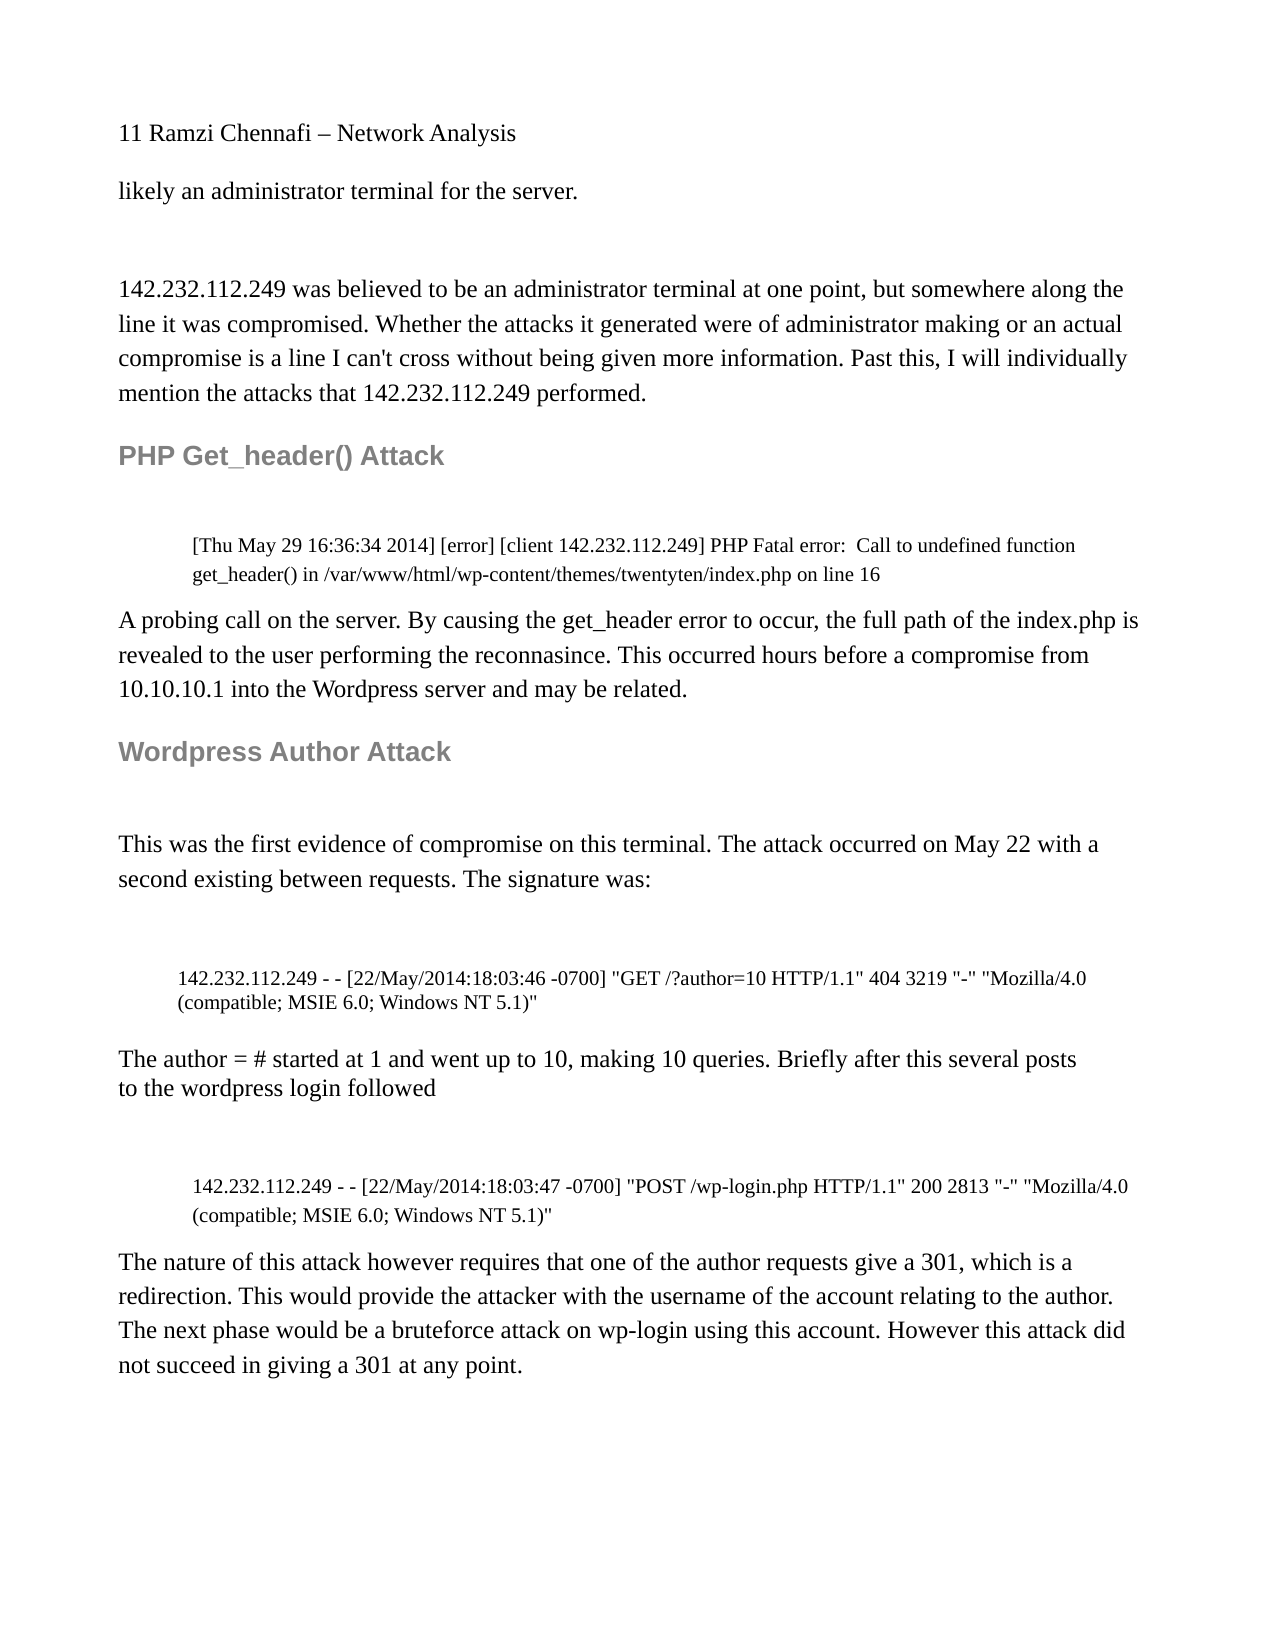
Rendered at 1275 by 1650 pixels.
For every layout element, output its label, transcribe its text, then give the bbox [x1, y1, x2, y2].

text likely an administrator terminal for the server. [118, 176, 1157, 205]
text [Thu May 29 16:36:34 2014] [error] [client 142.232.112.249] PHP Fatal error: Call to undefined function get_header() in /var/www/html/wp-content/themes/twentyten/index.php on line 16 [118, 533, 1157, 586]
text 142.232.112.249 was believed to be an administrator terminal at one point, but somewhere along the line it was compromised. Whether the attacks it generated were of administrator making or an actual compromise is a line I can't cross without being given more information. Past this, I will individually mention the attacks that 142.232.112.249 performed. [118, 274, 1157, 407]
text The nature of this attack however requires that one of the author requests give a 301, which is a redirection. This would provide the attacker with the username of the account relating to the author. The next phase would be a bruteforce attack on wp-login using this account. However this attack did not succeed in giving a 301 at any point. [118, 1247, 1157, 1379]
subtitle Wordpress Author Attack [118, 736, 1157, 768]
text This was the first evidence of compromise on this terminal. The attack occurred on May 22 with a second existing between requests. The signature was: [118, 829, 1157, 892]
subtitle PHP Get_header() Attack [118, 439, 1157, 471]
text A probing call on the server. By causing the get_header error to occur, the full path of the index.php is revealed to the user performing the reconnasince. This occurred hours before a compromise from 10.10.10.1 into the Wordpress server and may be related. [118, 605, 1157, 703]
text 142.232.112.249 - - [22/May/2014:18:03:46 -0700] "GET /?author=10 HTTP/1.1" 404 3219 "-" "Mozilla/4.0 (compatible; MSIE 6.0; Windows NT 5.1)" [177, 966, 1098, 1014]
text The author = # started at 1 and went up to 10, making 10 queries. Briefly after this several posts to the wordpress login followed [118, 1044, 1098, 1101]
text 142.232.112.249 - - [22/May/2014:18:03:47 -0700] "POST /wp-login.php HTTP/1.1" 200 2813 "-" "Mozilla/4.0 (compatible; MSIE 6.0; Windows NT 5.1)" [118, 1174, 1157, 1227]
